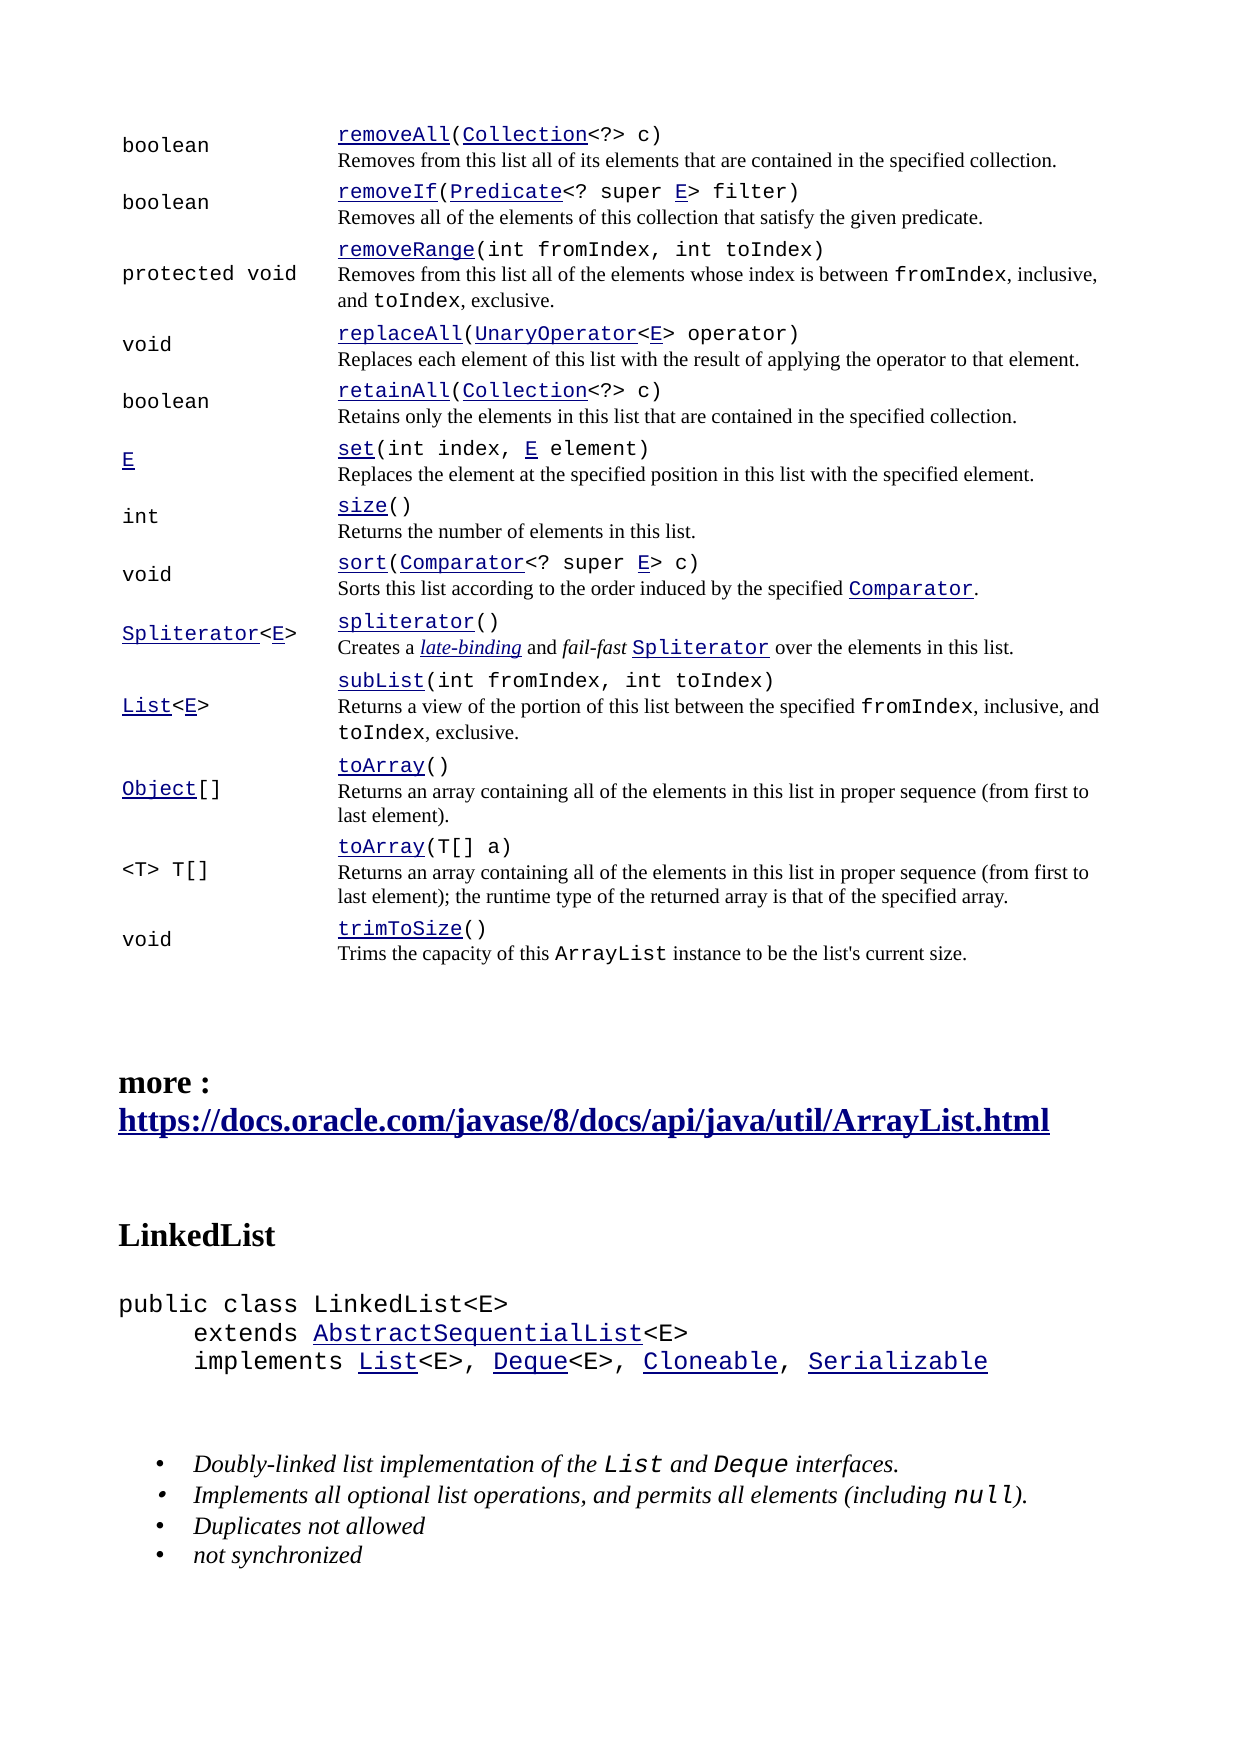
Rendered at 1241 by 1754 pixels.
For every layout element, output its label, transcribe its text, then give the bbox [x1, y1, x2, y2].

table_cell List<E> [118, 665, 334, 749]
table_cell void [118, 912, 334, 971]
text https://docs.oracle.com/javase/8/docs/api/java/util/ArrayList.html [118, 1100, 1122, 1139]
table_cell boolean [118, 175, 334, 233]
table_cell boolean [118, 375, 334, 432]
table_cell boolean [118, 118, 334, 175]
table_cell Spliterator<E> [118, 606, 334, 664]
table_cell void [118, 318, 334, 375]
table_cell protected void [118, 233, 334, 317]
list Duplicates not allowed [156, 1511, 1122, 1540]
table_cell Object[] [118, 749, 334, 831]
table_cell set(int index, E element) Replaces the element at the specified position in this list with the specified element. [334, 432, 1122, 489]
table_cell removeIf(Predicate<? super E> filter) Removes all of the elements of this collection that satisfy the given predicate. [334, 175, 1122, 233]
list Doubly-linked list implementation of the List and Deque interfaces. [156, 1449, 1122, 1480]
table_cell int [118, 489, 334, 547]
table_cell removeRange(int fromIndex, int toIndex) Removes from this list all of the elements whose index is between fromIndex, inclusive, and toIndex, exclusive. [334, 233, 1122, 317]
table_cell replaceAll(UnaryOperator<E> operator) Replaces each element of this list with the result of applying the operator to that element. [334, 318, 1122, 375]
text public class LinkedList<E> [118, 1292, 1122, 1320]
table_cell toArray() Returns an array containing all of the elements in this list in proper sequence (from first to last element). [334, 749, 1122, 831]
table_cell size() Returns the number of elements in this list. [334, 489, 1122, 547]
text implements List<E>, Deque<E>, Cloneable, Serializable [118, 1349, 1122, 1377]
table_cell trimToSize() Trims the capacity of this ArrayList instance to be the list's current size. [334, 912, 1122, 971]
list not synchronized [156, 1540, 1122, 1569]
table_cell subList(int fromIndex, int toIndex) Returns a view of the portion of this list between the specified fromIndex, inclusive, and toIndex, exclusive. [334, 665, 1122, 749]
table_cell void [118, 547, 334, 606]
table_cell removeAll(Collection<?> c) Removes from this list all of its elements that are contained in the specified collection. [334, 118, 1122, 175]
table_cell toArray(T[] a) Returns an array containing all of the elements in this list in proper sequence (from first to last element); the runtime type of the returned array is that of the specified array. [334, 831, 1122, 912]
text LinkedList [118, 1215, 1122, 1254]
table_cell spliterator() Creates a late-binding and fail-fast Spliterator over the elements in this list. [334, 606, 1122, 664]
list Implements all optional list operations, and permits all elements (including null). [156, 1480, 1122, 1511]
table_cell retainAll(Collection<?> c) Retains only the elements in this list that are contained in the specified collection. [334, 375, 1122, 432]
table_cell sort(Comparator<? super E> c) Sorts this list according to the order induced by the specified Comparator. [334, 547, 1122, 606]
table_cell E [118, 432, 334, 489]
text extends AbstractSequentialList<E> [118, 1320, 1122, 1349]
text more : [118, 1062, 1122, 1100]
table_cell <T> T[] [118, 831, 334, 912]
